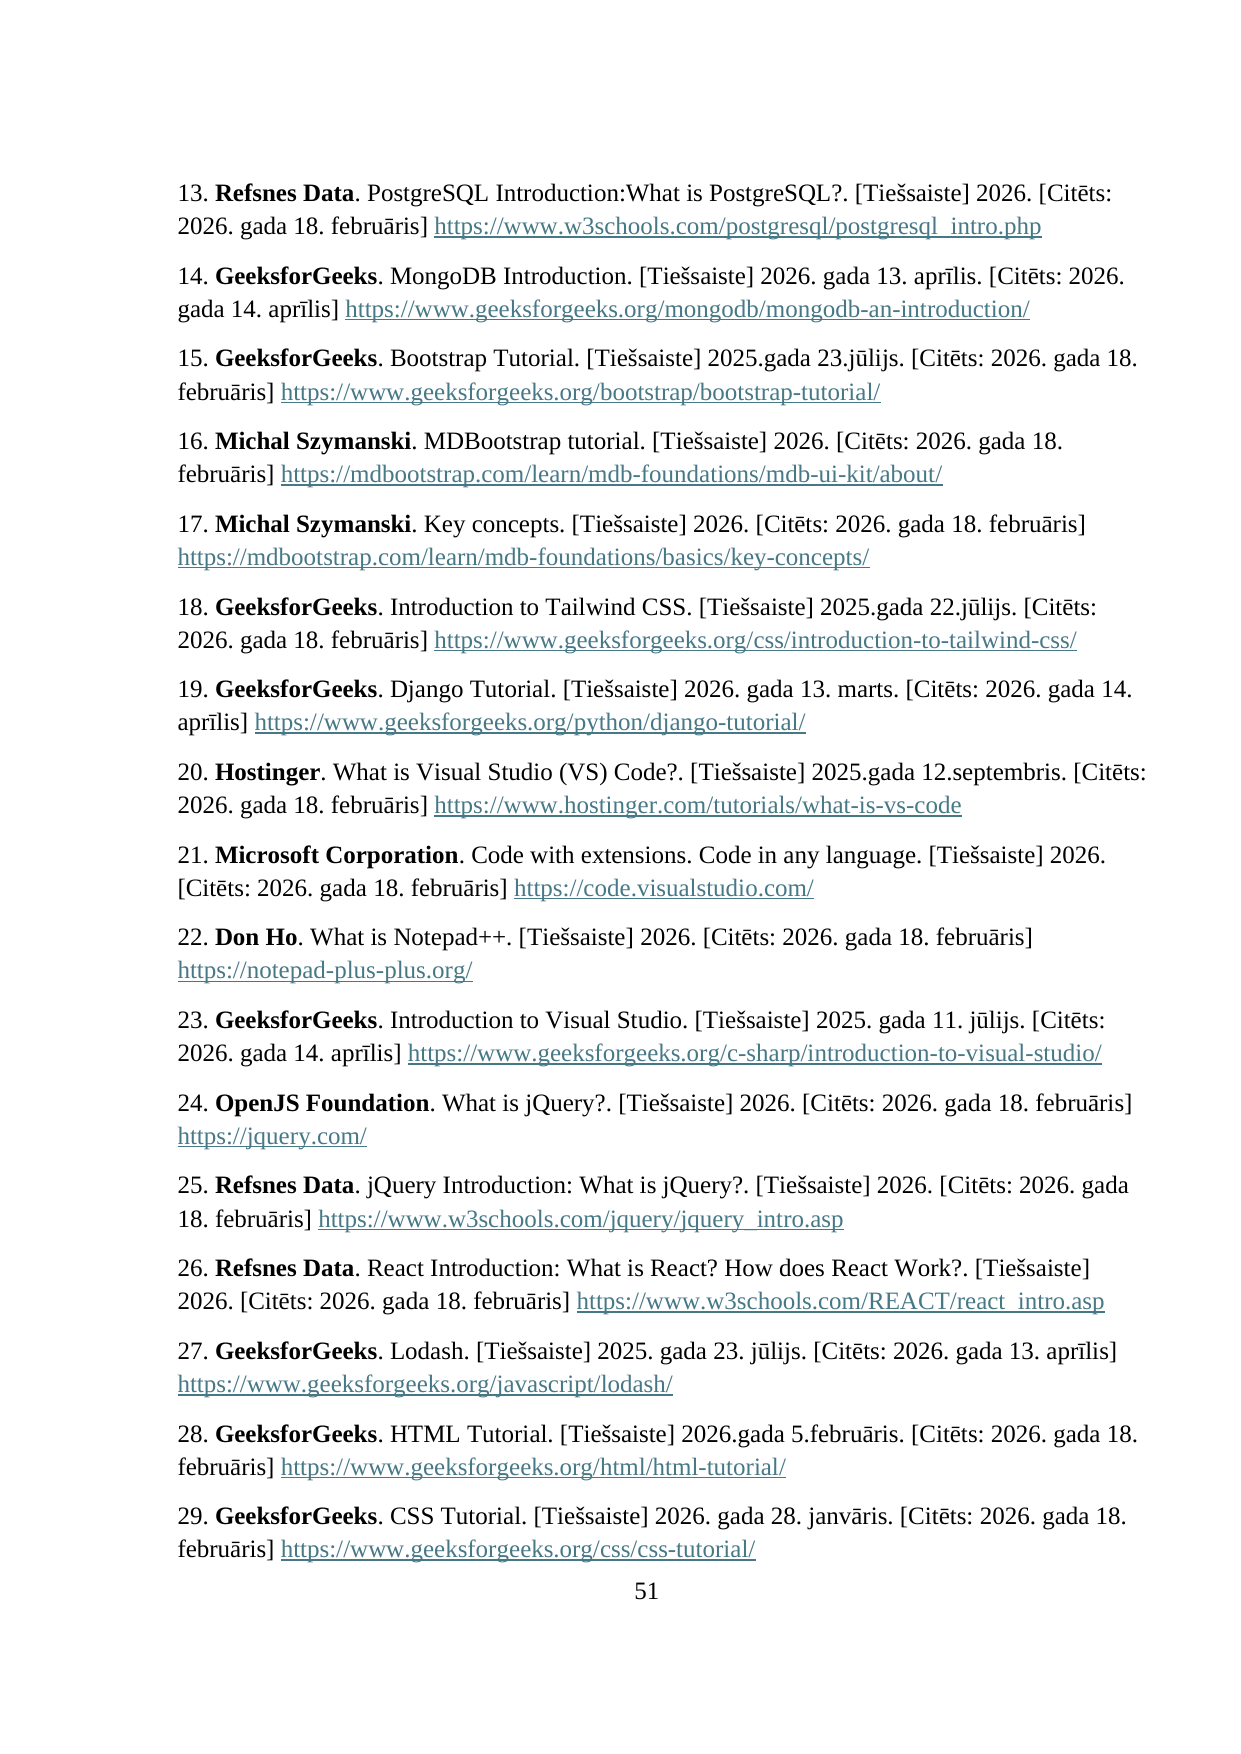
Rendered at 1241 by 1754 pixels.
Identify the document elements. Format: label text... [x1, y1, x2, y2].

text 13. Refsnes Data. PostgreSQL Introduction:What is PostgreSQL?. [Tiešsaiste] 2026. [Citēts: 2026. gada 18. februāris] https://www.w3schools.com/postgresql/postgresql_intro.php [177, 178, 1152, 240]
text 19. GeeksforGeeks. Django Tutorial. [Tiešsaiste] 2026. gada 13. marts. [Citēts: 2026. gada 14. aprīlis] https://www.geeksforgeeks.org/python/django-tutorial/ [177, 674, 1152, 736]
text https://notepad-plus-plus.org/ [177, 956, 1152, 984]
text 15. GeeksforGeeks. Bootstrap Tutorial. [Tiešsaiste] 2025.gada 23.jūlijs. [Citēts: 2026. gada 18. februāris] https://www.geeksforgeeks.org/bootstrap/bootstrap-tutorial/ [177, 343, 1152, 405]
text 16. Michal Szymanski. MDBootstrap tutorial. [Tiešsaiste] 2026. [Citēts: 2026. gada 18. februāris] https://mdbootstrap.com/learn/mdb-foundations/mdb-ui-kit/about/ [177, 426, 1152, 488]
text 27. GeeksforGeeks. Lodash. [Tiešsaiste] 2025. gada 23. jūlijs. [Citēts: 2026. gada 13. aprīlis] [177, 1336, 1152, 1365]
text https://mdbootstrap.com/learn/mdb-foundations/basics/key-concepts/ [177, 542, 1152, 571]
text 21. Microsoft Corporation. Code with extensions. Code in any language. [Tiešsaiste] 2026. [Citēts: 2026. gada 18. februāris] https://code.visualstudio.com/ [177, 840, 1152, 902]
text 18. GeeksforGeeks. Introduction to Tailwind CSS. [Tiešsaiste] 2025.gada 22.jūlijs. [Citēts: 2026. gada 18. februāris] https://www.geeksforgeeks.org/css/introduction-to-tailwind-css/ [177, 592, 1152, 653]
text https://jquery.com/ [177, 1121, 1152, 1150]
text 14. GeeksforGeeks. MongoDB Introduction. [Tiešsaiste] 2026. gada 13. aprīlis. [Citēts: 2026. gada 14. aprīlis] https://www.geeksforgeeks.org/mongodb/mongodb-an-introduction/ [177, 261, 1152, 323]
text 26. Refsnes Data. React Introduction: What is React? How does React Work?. [Tiešsaiste] 2026. [Citēts: 2026. gada 18. februāris] https://www.w3schools.com/REACT/react_intro.asp [177, 1253, 1152, 1315]
text 20. Hostinger. What is Visual Studio (VS) Code?. [Tiešsaiste] 2025.gada 12.septembris. [Citēts: 2026. gada 18. februāris] https://www.hostinger.com/tutorials/what-is-vs-code [177, 757, 1152, 819]
text 25. Refsnes Data. jQuery Introduction: What is jQuery?. [Tiešsaiste] 2026. [Citēts: 2026. gada 18. februāris] https://www.w3schools.com/jquery/jquery_intro.asp [177, 1171, 1152, 1232]
text 23. GeeksforGeeks. Introduction to Visual Studio. [Tiešsaiste] 2025. gada 11. jūlijs. [Citēts: 2026. gada 14. aprīlis] https://www.geeksforgeeks.org/c-sharp/introduction-to-visual-studio/ [177, 1005, 1152, 1067]
text 29. GeeksforGeeks. CSS Tutorial. [Tiešsaiste] 2026. gada 28. janvāris. [Citēts: 2026. gada 18. februāris] https://www.geeksforgeeks.org/css/css-tutorial/ [177, 1501, 1152, 1563]
text 24. OpenJS Foundation. What is jQuery?. [Tiešsaiste] 2026. [Citēts: 2026. gada 18. februāris] [177, 1088, 1152, 1117]
text https://www.geeksforgeeks.org/javascript/lodash/ [177, 1369, 1152, 1398]
text 28. GeeksforGeeks. HTML Tutorial. [Tiešsaiste] 2026.gada 5.februāris. [Citēts: 2026. gada 18. februāris] https://www.geeksforgeeks.org/html/html-tutorial/ [177, 1419, 1152, 1481]
text 22. Don Ho. What is Notepad++. [Tiešsaiste] 2026. [Citēts: 2026. gada 18. februāris] [177, 922, 1152, 951]
text 17. Michal Szymanski. Key concepts. [Tiešsaiste] 2026. [Citēts: 2026. gada 18. februāris] [177, 509, 1152, 538]
